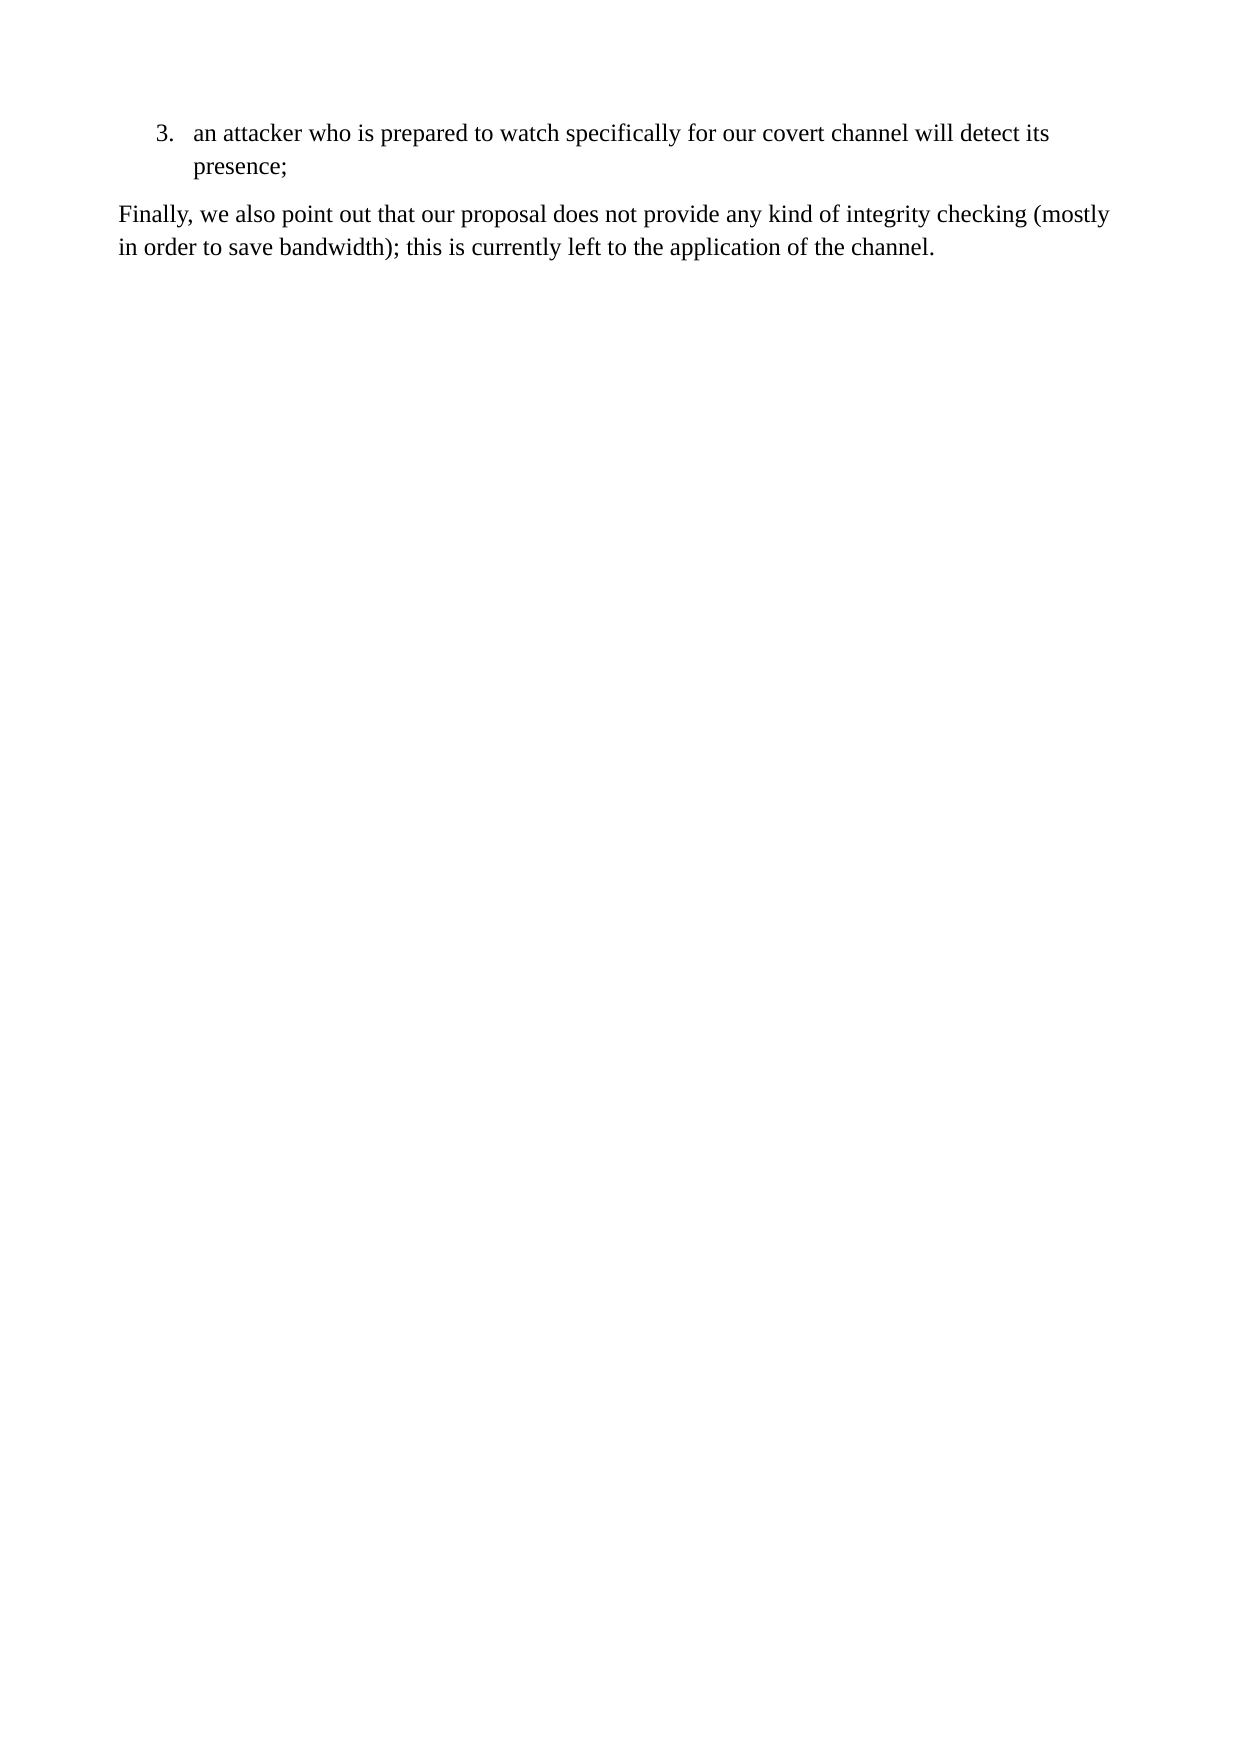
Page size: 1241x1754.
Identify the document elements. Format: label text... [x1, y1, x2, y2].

list an attacker who is prepared to watch specifically for our covert channel will detect its presence; [156, 118, 1122, 180]
text Finally, we also point out that our proposal does not provide any kind of integrity checking (mostly in order to save bandwidth); this is currently left to the application of the channel. [118, 199, 1122, 261]
